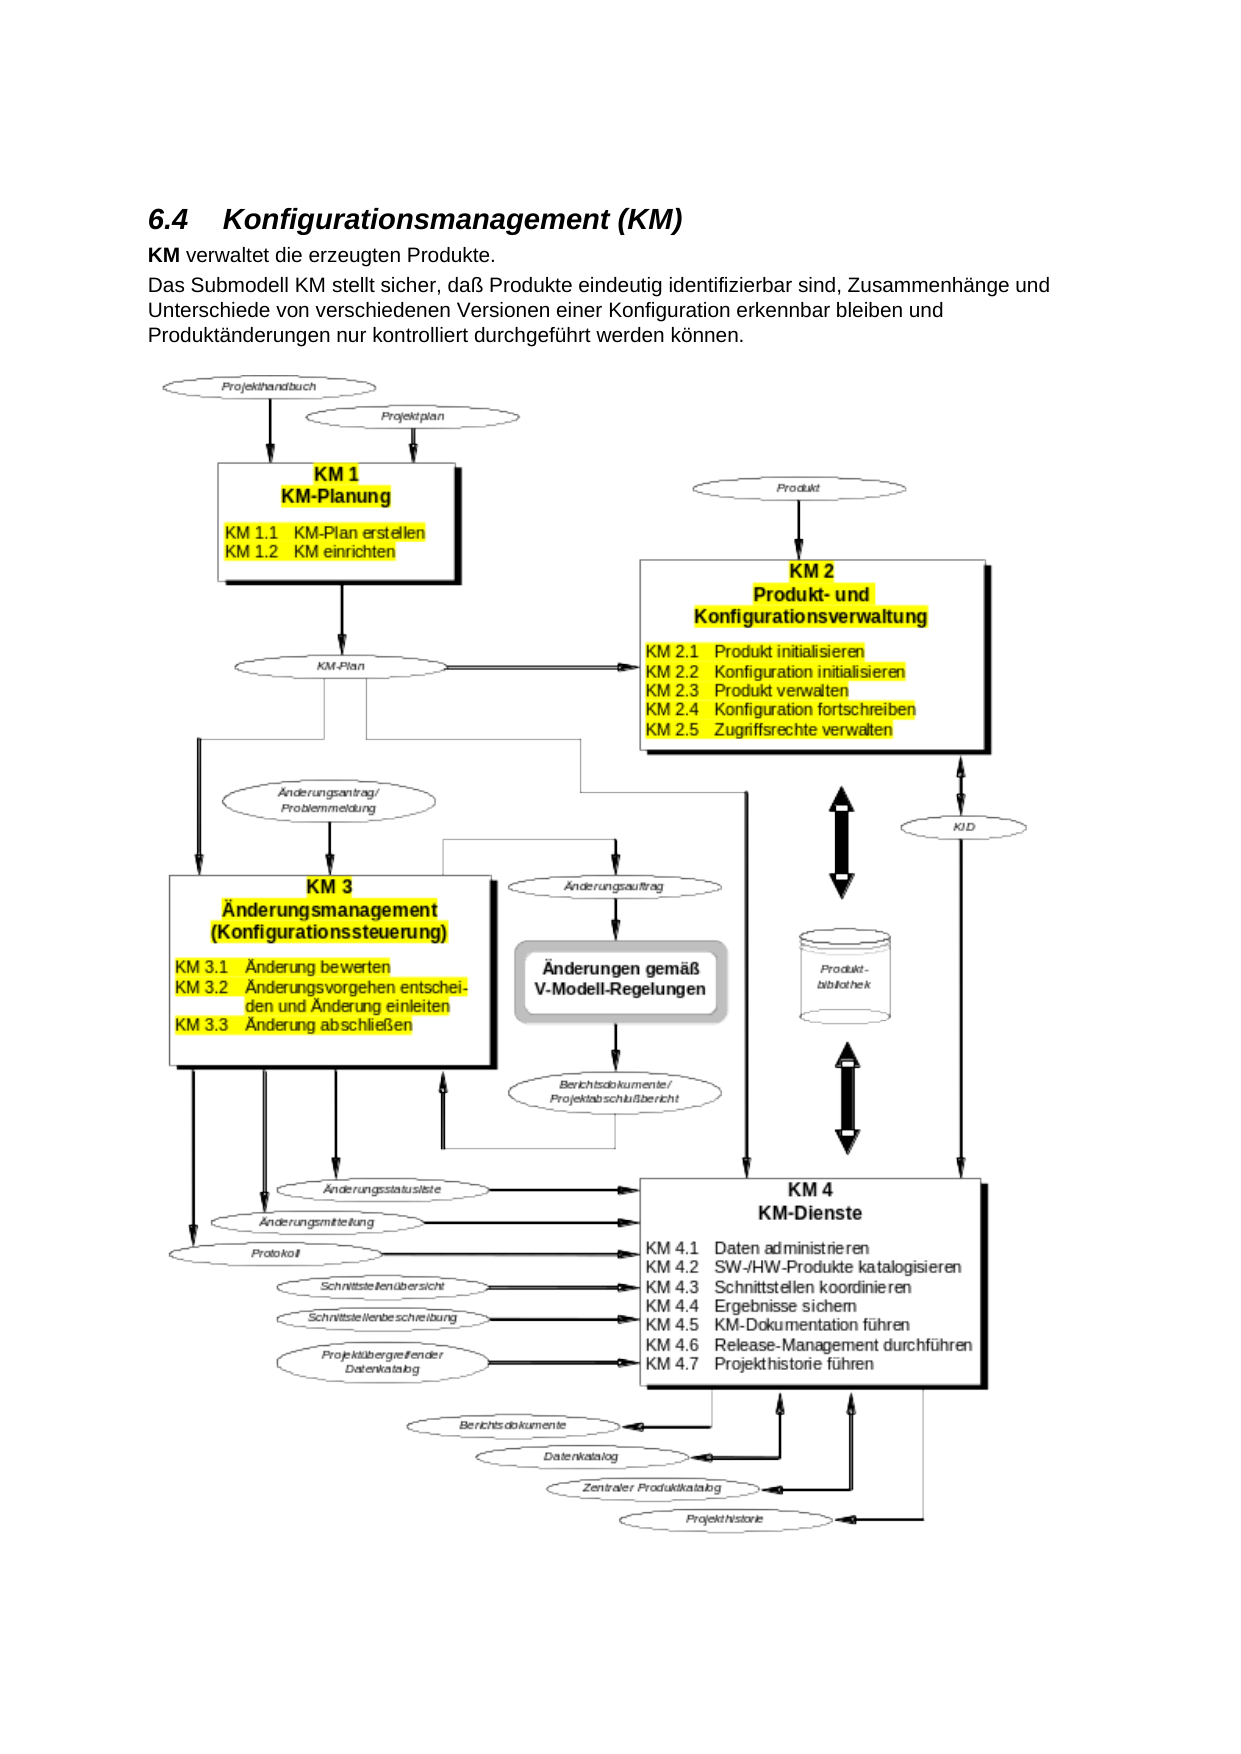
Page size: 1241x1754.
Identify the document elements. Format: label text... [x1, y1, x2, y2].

text Das Submodell KM stellt sicher, daß Produkte eindeutig identifizierbar sind, Zusammenhänge und Unterschiede von verschiedenen Versionen einer Konfiguration erkennbar bleiben und Produktänderungen nur kontrolliert durchgeführt werden können. [148, 271, 1093, 346]
subtitle Konfigurationsmanagement (KM) [148, 202, 1093, 236]
text KM verwaltet die erzeugten Produkte. [148, 242, 1093, 267]
